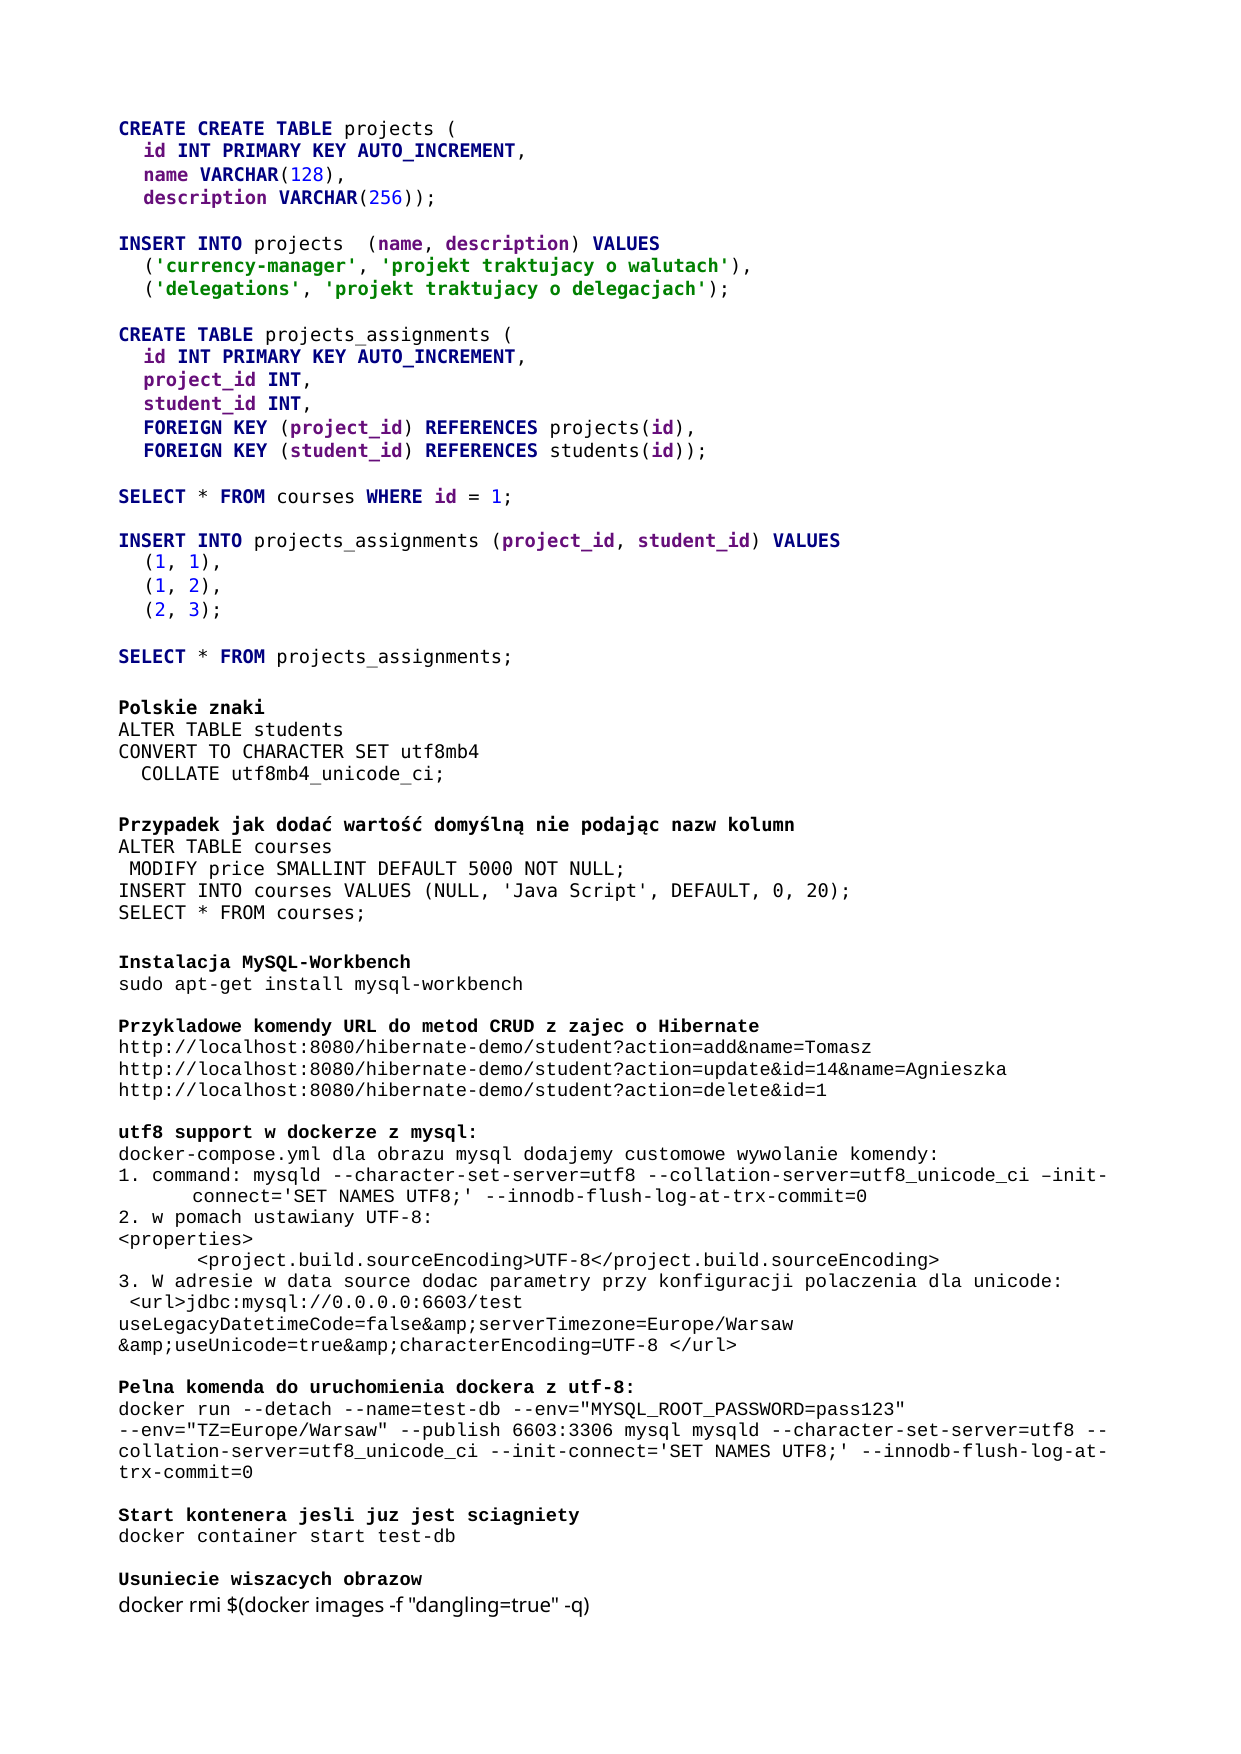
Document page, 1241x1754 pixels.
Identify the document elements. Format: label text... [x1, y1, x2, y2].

text Przypadek jak dodać wartość domyślną nie podając nazw kolumn ALTER TABLE courses MODIFY price SMALLINT DEFAULT 5000 NOT NULL; INSERT INTO courses VALUES (NULL, 'Java Script', DEFAULT, 0, 20); SELECT * FROM courses; [118, 814, 1122, 924]
text CREATE CREATE TABLE projects ( [118, 118, 1122, 140]
text INSERT INTO projects (name, description) VALUES [118, 233, 1122, 255]
text docker run --detach --name=test-db --env="MYSQL_ROOT_PASSWORD=pass123" --env="TZ=Europe/Warsaw" --publish 6603:3306 mysql mysqld --character-set-server=utf8 --collation-server=utf8_unicode_ci --init-connect='SET NAMES UTF8;' --innodb-flush-log-at-trx-commit=0 [118, 1399, 1122, 1484]
text 3. W adresie w data source dodac parametry przy konfiguracji polaczenia dla unicode: [118, 1272, 1122, 1293]
text http://localhost:8080/hibernate-demo/student?action=add&name=Tomasz [118, 1038, 1122, 1059]
text (2, 3); [118, 599, 1122, 646]
text ('delegations', 'projekt traktujacy o delegacjach'); [118, 278, 1122, 302]
text student_id INT, [118, 393, 1122, 417]
text SELECT * FROM projects_assignments; [118, 646, 1122, 668]
text id INT PRIMARY KEY AUTO_INCREMENT, [118, 346, 1122, 369]
text Polskie znaki ALTER TABLE students CONVERT TO CHARACTER SET utf8mb4 COLLATE utf8mb4_unicode_ci; [118, 697, 1122, 785]
text project_id INT, [118, 369, 1122, 393]
text SELECT * FROM courses WHERE id = 1; [118, 486, 1122, 508]
text FOREIGN KEY (student_id) REFERENCES students(id)); [118, 440, 1122, 464]
text http://localhost:8080/hibernate-demo/student?action=delete&id=1 utf8 support w dockerze z mysql: [118, 1081, 1122, 1144]
text ('currency-manager', 'projekt traktujacy o walutach'), [118, 255, 1122, 278]
text id INT PRIMARY KEY AUTO_INCREMENT, [118, 140, 1122, 164]
text (1, 2), [118, 575, 1122, 599]
text <project.build.sourceEncoding>UTF-8</project.build.sourceEncoding> [118, 1251, 1122, 1272]
text CREATE TABLE projects_assignments ( [118, 324, 1122, 346]
text <properties> [118, 1229, 1122, 1251]
text sudo apt-get install mysql-workbench [118, 974, 1122, 996]
text FOREIGN KEY (project_id) REFERENCES projects(id), [118, 417, 1122, 440]
text Usuniecie wiszacych obrazow [118, 1569, 1122, 1591]
text Instalacja MySQL-Workbench [118, 953, 1122, 974]
text 1. command: mysqld --character-set-server=utf8 --collation-server=utf8_unicode_ci –init- connect='SET NAMES UTF8;' --innodb-flush-log-at-trx-commit=0 [118, 1166, 1122, 1208]
text name VARCHAR(128), [118, 164, 1122, 187]
text Pelna komenda do uruchomienia dockera z utf-8: [118, 1378, 1122, 1399]
text http://localhost:8080/hibernate-demo/student?action=update&id=14&name=Agnieszka [118, 1059, 1122, 1081]
text INSERT INTO projects_assignments (project_id, student_id) VALUES [118, 529, 1122, 551]
text 2. w pomach ustawiany UTF-8: [118, 1208, 1122, 1229]
text docker container start test-db [118, 1527, 1122, 1548]
text <url>jdbc:mysql://0.0.0.0:6603/test useLegacyDatetimeCode=false&amp;serverTimezone=Europe/Warsaw &amp;useUnicode=true&amp;characterEncoding=UTF-8 </url> [118, 1293, 1122, 1357]
text (1, 1), [118, 551, 1122, 575]
text description VARCHAR(256)); [118, 187, 1122, 211]
text docker rmi $(docker images -f "dangling=true" -q) [118, 1591, 1122, 1618]
text docker-compose.yml dla obrazu mysql dodajemy customowe wywolanie komendy: [118, 1144, 1122, 1166]
text Przykladowe komendy URL do metod CRUD z zajec o Hibernate [118, 1017, 1122, 1038]
text Start kontenera jesli juz jest sciagniety [118, 1506, 1122, 1527]
